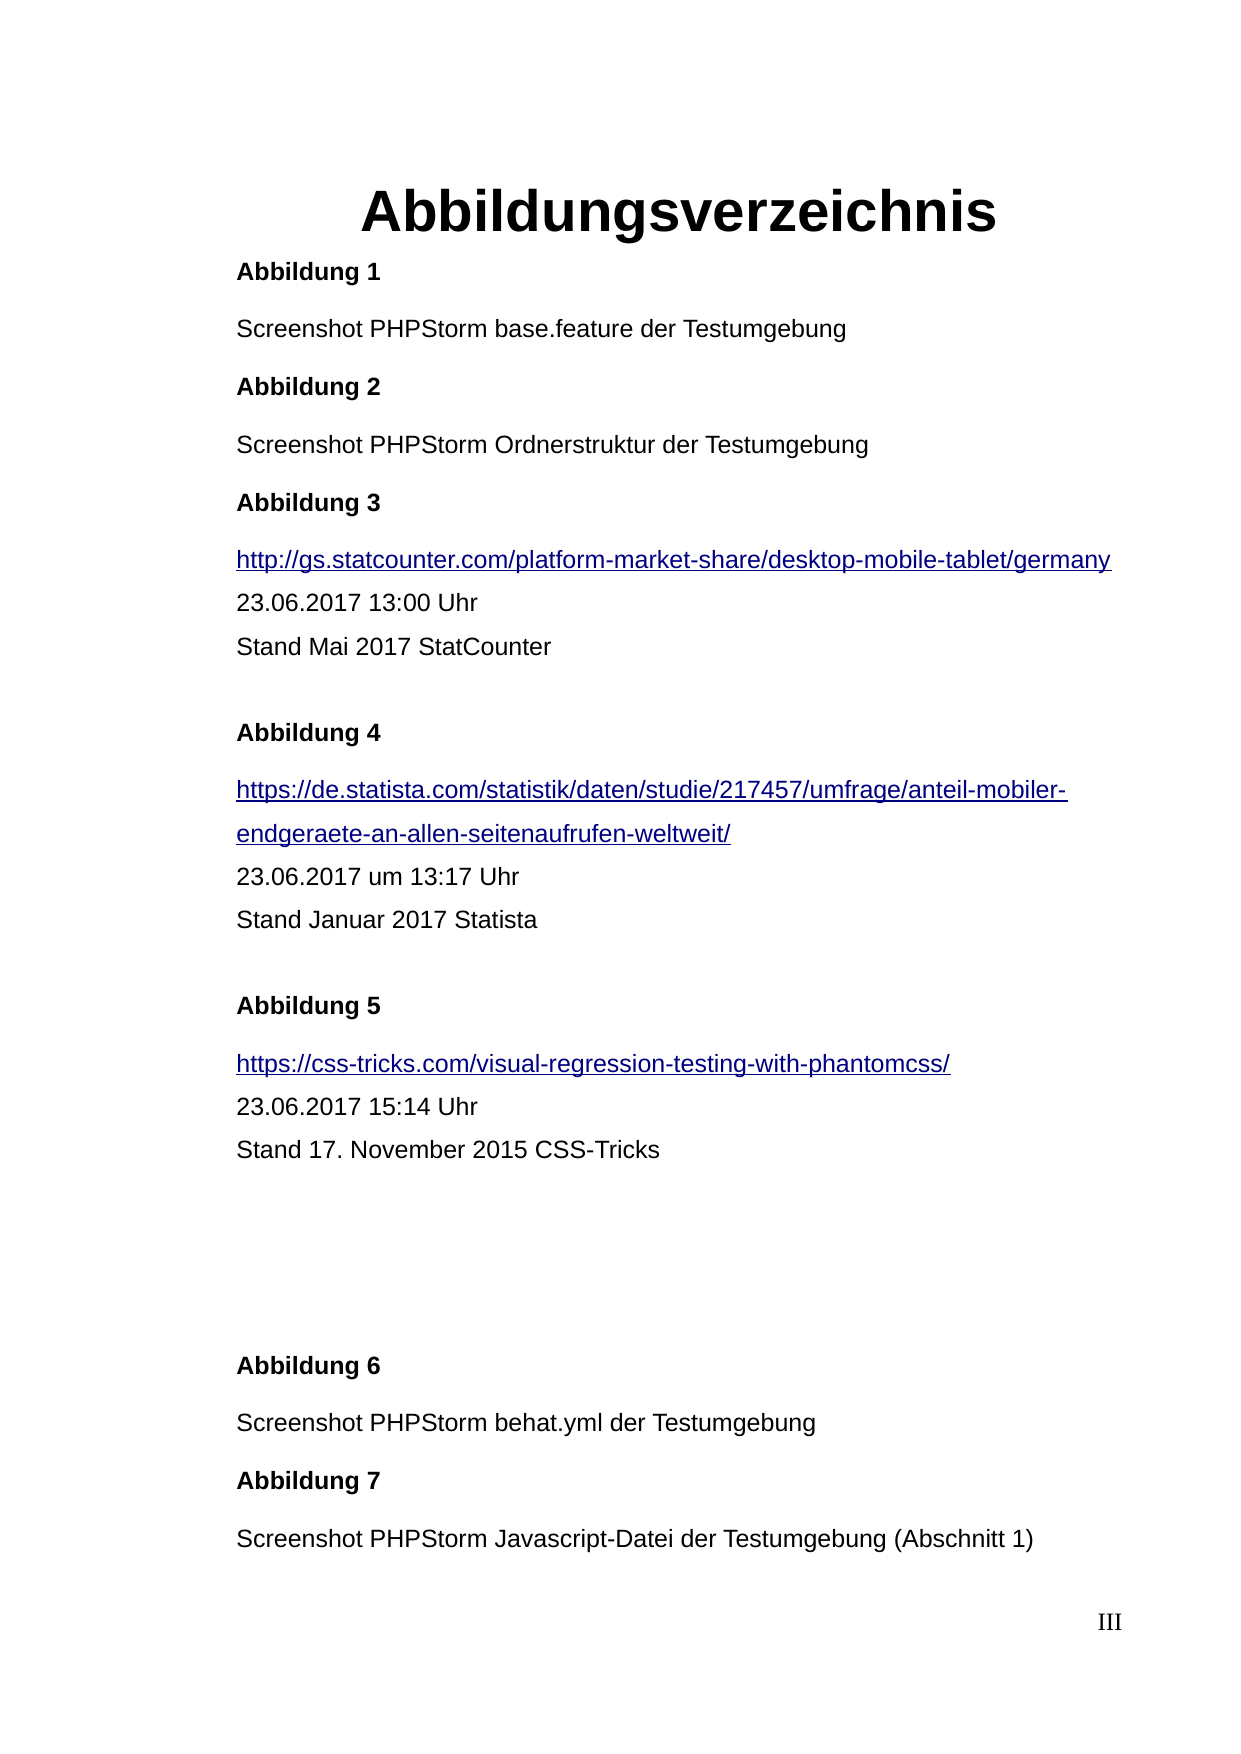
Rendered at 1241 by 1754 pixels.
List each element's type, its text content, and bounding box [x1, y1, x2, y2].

text Abbildung 4 [236, 718, 1122, 747]
text Stand 17. November 2015 CSS-Tricks [236, 1135, 1122, 1164]
text 23.06.2017 um 13:17 Uhr [236, 862, 1122, 891]
text Stand Mai 2017 StatCounter [236, 632, 1122, 660]
text 23.06.2017 13:00 Uhr [236, 588, 1122, 617]
text https://css-tricks.com/visual-regression-testing-with-phantomcss/ [236, 1049, 1122, 1078]
text Screenshot PHPStorm behat.yml der Testumgebung [236, 1408, 1122, 1437]
text Screenshot PHPStorm Ordnerstruktur der Testumgebung [236, 430, 1122, 459]
text Stand Januar 2017 Statista [236, 905, 1122, 934]
text https://de.statista.com/statistik/daten/studie/217457/umfrage/anteil-mobiler-endgeraete-an-allen-seitenaufrufen-weltweit/ [236, 776, 1122, 847]
text Abbildung 7 [236, 1466, 1122, 1495]
text Abbildung 1 [236, 257, 1122, 286]
title Abbildungsverzeichnis [236, 177, 1122, 244]
text Abbildung 5 [236, 991, 1122, 1020]
text Abbildung 3 [236, 488, 1122, 516]
text Screenshot PHPStorm Javascript-Datei der Testumgebung (Abschnitt 1) [236, 1524, 1122, 1553]
text Screenshot PHPStorm base.feature der Testumgebung [236, 314, 1122, 343]
text Abbildung 2 [236, 372, 1122, 401]
text Abbildung 6 [236, 1351, 1122, 1379]
text http://gs.statcounter.com/platform-market-share/desktop-mobile-tablet/germany [236, 545, 1122, 574]
text 23.06.2017 15:14 Uhr [236, 1092, 1122, 1121]
